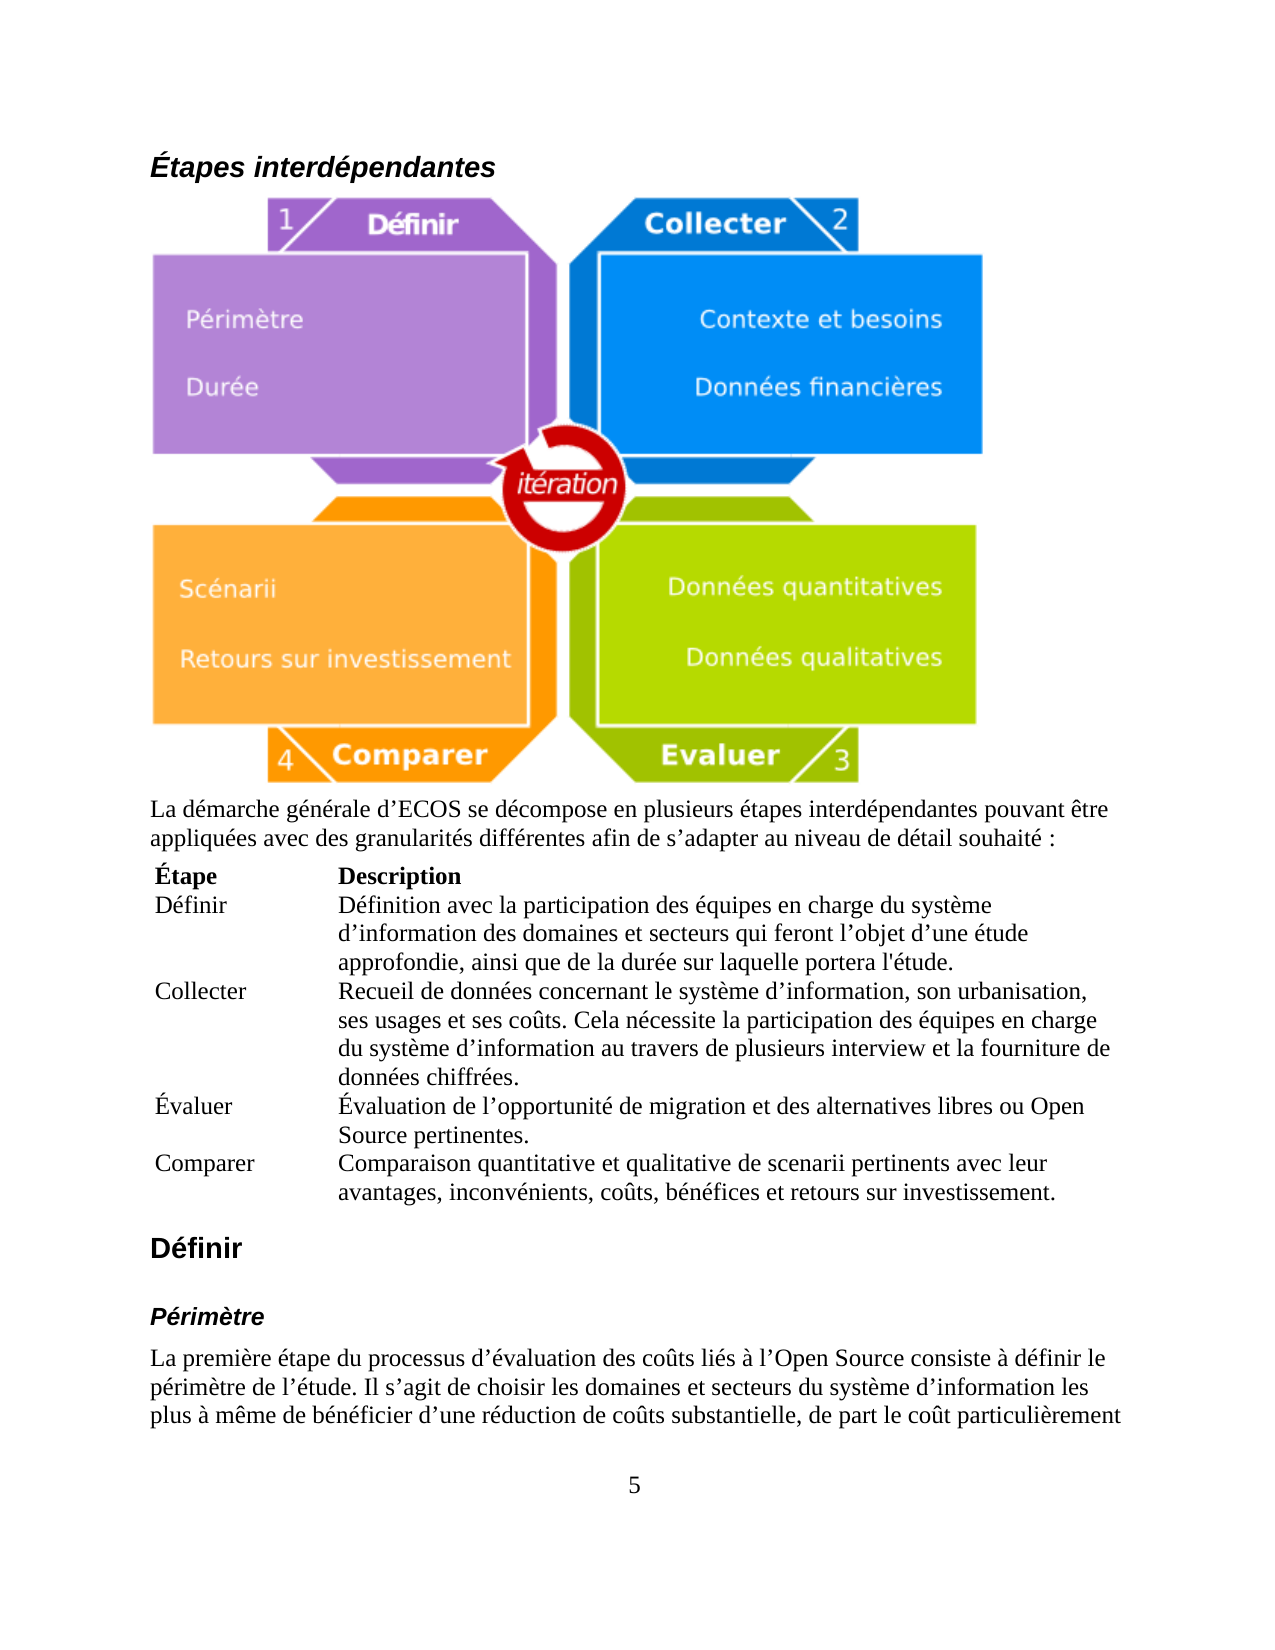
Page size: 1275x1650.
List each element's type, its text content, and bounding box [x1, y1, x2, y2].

text La première étape du processus d’évaluation des coûts liés à l’Open Source consiste à définir le périmètre de l’étude. Il s’agit de choisir les domaines et secteurs du système d’information les plus à même de bénéficier d’une réduction de coûts substantielle, de part le coût particulièrement [150, 1343, 1125, 1429]
table_cell Définir [150, 890, 333, 976]
subtitle Définir [150, 1231, 1125, 1264]
subtitle Périmètre [150, 1302, 1125, 1331]
table_cell Recueil de données concernant le système d’information, son urbanisation, ses usages et ses coûts. Cela nécessite la participation des équipes en charge du système d’information au travers de plusieurs interview et la fourniture de données chiffrées. [333, 976, 1125, 1091]
table_cell Définition avec la participation des équipes en charge du système d’information des domaines et secteurs qui feront l’objet d’une étude approfondie, ainsi que de la durée sur laquelle portera l'étude. [333, 890, 1125, 976]
picture [150, 196, 986, 786]
subtitle Étapes interdépendantes [150, 150, 1125, 183]
table_cell Évaluer [150, 1091, 333, 1148]
text La démarche générale d’ECOS se décompose en plusieurs étapes interdépendantes pouvant être appliquées avec des granularités différentes afin de s’adapter au niveau de détail souhaité : [150, 794, 1125, 852]
table_cell Évaluation de l’opportunité de migration et des alternatives libres ou Open Source pertinentes. [333, 1091, 1125, 1148]
table_cell Comparer [150, 1149, 333, 1206]
table_cell Comparaison quantitative et qualitative de scenarii pertinents avec leur avantages, inconvénients, coûts, bénéfices et retours sur investissement. [333, 1149, 1125, 1206]
table_header Description [333, 861, 1125, 890]
table_cell Collecter [150, 976, 333, 1091]
table_header Étape [150, 861, 333, 890]
